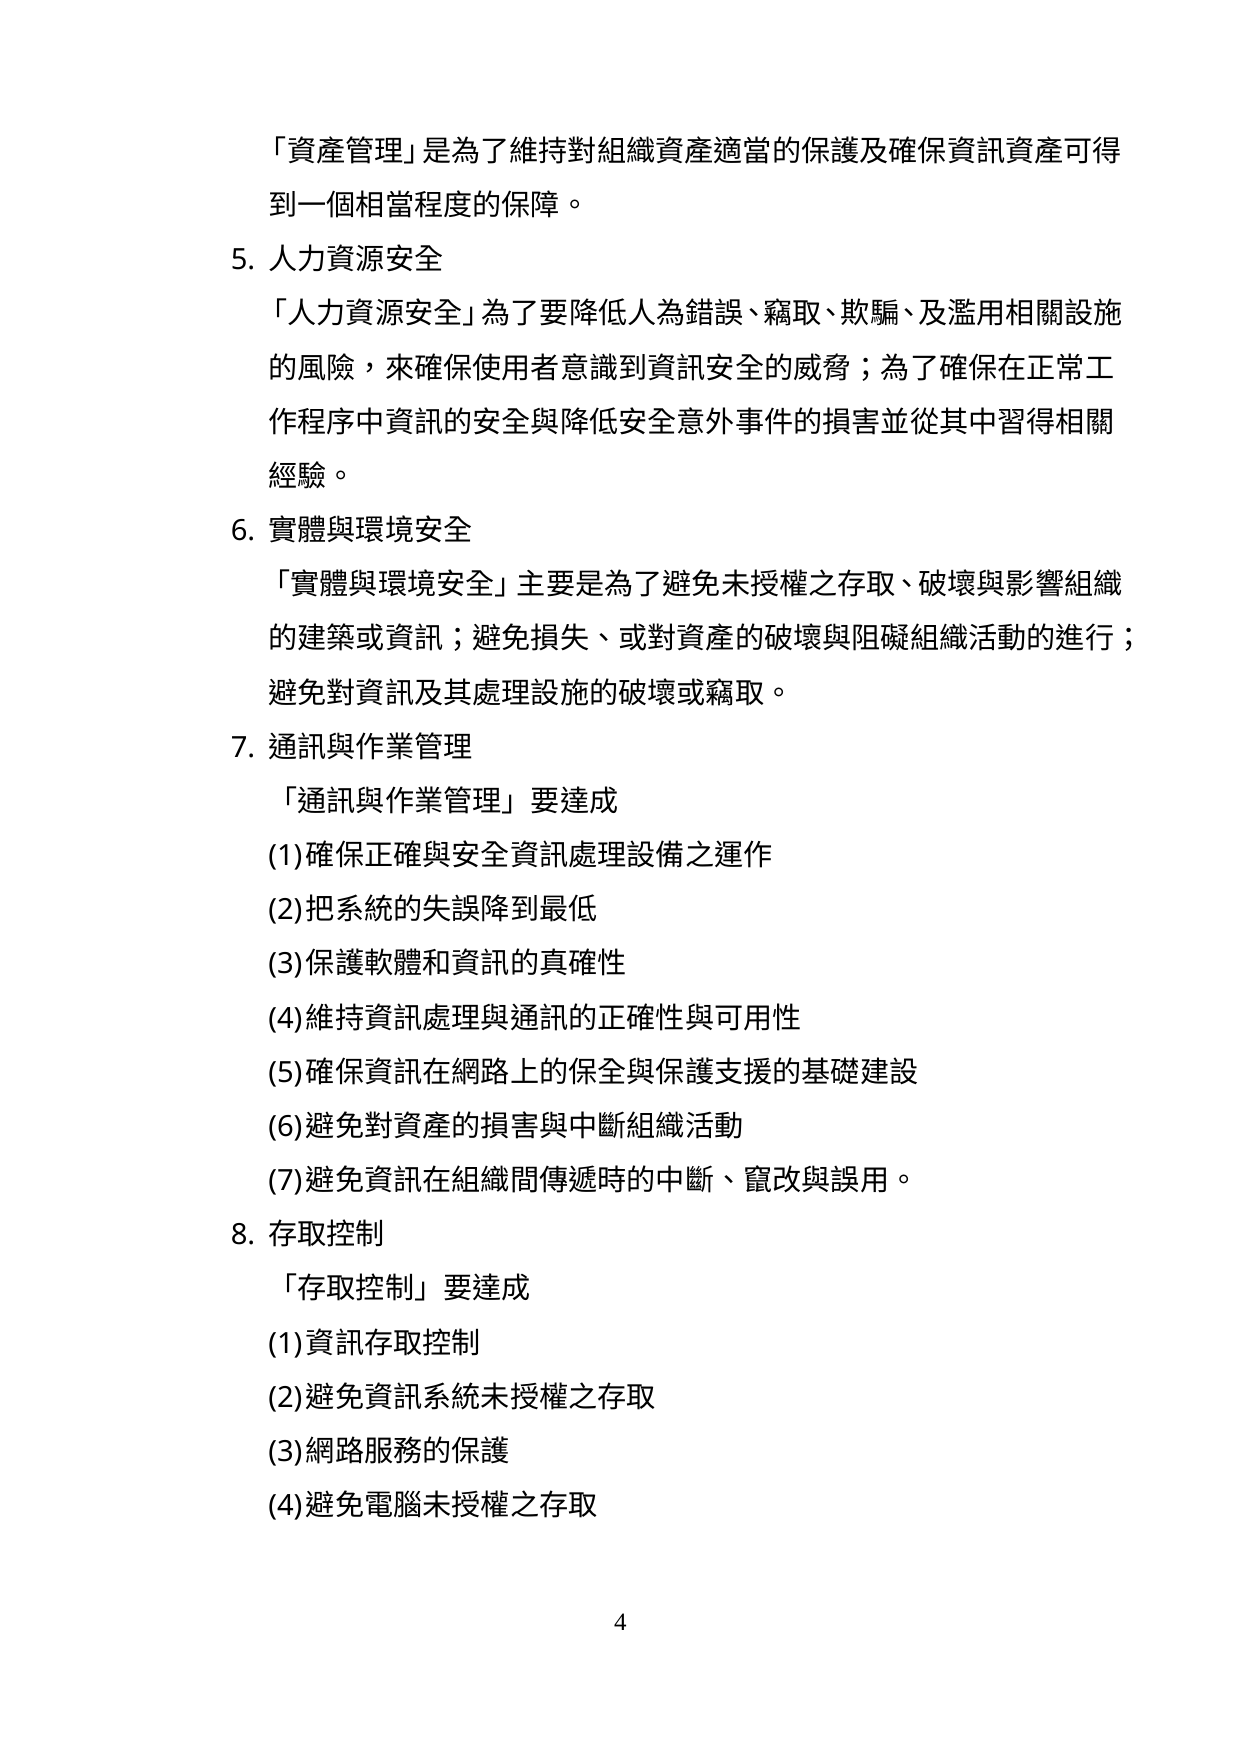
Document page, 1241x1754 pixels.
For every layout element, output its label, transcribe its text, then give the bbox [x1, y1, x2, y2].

list 避免資訊系統未授權之存取 [268, 1364, 1122, 1418]
text 「通訊與作業管理」要達成 [268, 768, 1122, 822]
list 維持資訊處理與通訊的正確性與可用性 [268, 985, 1122, 1039]
list 避免電腦未授權之存取 [268, 1472, 1122, 1526]
text 「實體與環境安全」主要是為了避免未授權之存取、破壞與影響組織的建築或資訊；避免損失、或對資產的破壞與阻礙組織活動的進行；避免對資訊及其處理設施的破壞或竊取。 [268, 551, 1122, 714]
list 確保正確與安全資訊處理設備之運作 [268, 822, 1122, 876]
list 資訊存取控制 [268, 1310, 1122, 1364]
list 把系統的失誤降到最低 [268, 876, 1122, 931]
list 存取控制 [231, 1201, 1122, 1256]
list 保護軟體和資訊的真確性 [268, 931, 1122, 985]
list 避免對資產的損害與中斷組織活動 [268, 1093, 1122, 1147]
list 人力資源安全 [231, 226, 1122, 281]
text 「人力資源安全」為了要降低人為錯誤、竊取、欺騙、及濫用相關設施的風險，來確保使用者意識到資訊安全的威脅；為了確保在正常工作程序中資訊的安全與降低安全意外事件的損害並從其中習得相關經驗。 [268, 281, 1122, 497]
list 網路服務的保護 [268, 1418, 1122, 1472]
list 通訊與作業管理 [231, 714, 1122, 768]
text 「資產管理」是為了維持對組織資產適當的保護及確保資訊資產可得到一個相當程度的保障。 [268, 118, 1122, 226]
list 避免資訊在組織間傳遞時的中斷、竄改與誤用。 [268, 1147, 1122, 1201]
list 確保資訊在網路上的保全與保護支援的基礎建設 [268, 1039, 1122, 1093]
text 「存取控制」要達成 [268, 1256, 1122, 1310]
list 實體與環境安全 [231, 497, 1122, 551]
